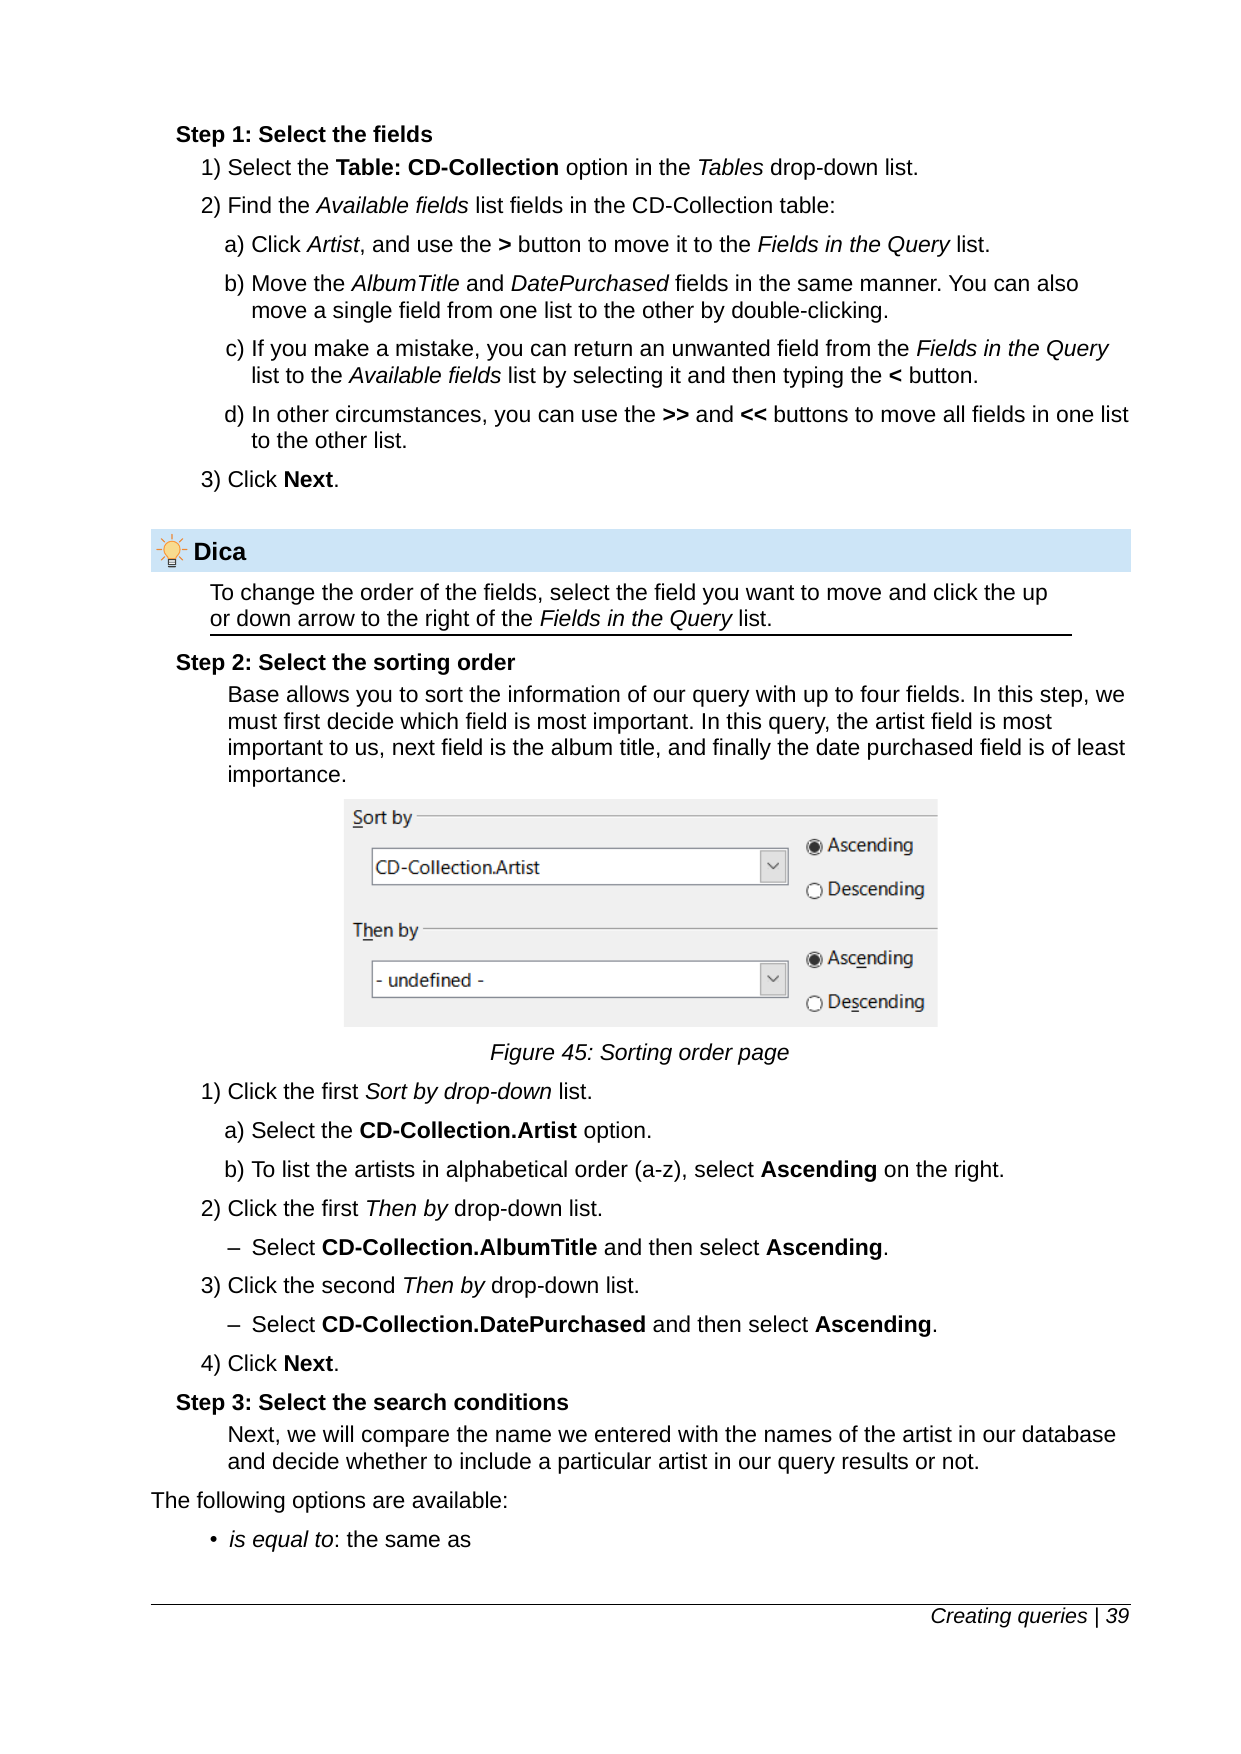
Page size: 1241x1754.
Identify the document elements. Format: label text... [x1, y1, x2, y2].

list is equal to: the same as [209, 1526, 1131, 1552]
text Next, we will compare the name we entered with the names of the artist in our database and decide whether to include a particular artist in our query results or not. [227, 1421, 1131, 1474]
list The following options are available: [151, 1487, 1131, 1513]
list If you make a mistake, you can return an unwanted field from the Fields in the Query list to the Available fields list by selecting it and then typing the < button. [251, 335, 1131, 388]
list Select the Table: CD-Collection option in the Tables drop-down list. [227, 154, 1131, 180]
text Step 2: Select the sorting order [176, 649, 1131, 675]
list Select CD-Collection.DatePurchased and then select Ascending. [227, 1311, 1131, 1337]
list Select the CD-Collection.Artist option. [251, 1117, 1131, 1143]
list Click the first Sort by drop-down list. [227, 1078, 1131, 1104]
list Click the second Then by drop-down list. [227, 1272, 1131, 1299]
list To list the artists in alphabetical order (a-z), select Ascending on the right. [251, 1156, 1131, 1182]
text Step 1: Select the fields [176, 121, 1131, 147]
subtitle Dica [151, 529, 1131, 572]
picture [343, 799, 938, 1027]
text Base allows you to sort the information of our query with up to four fields. In this step, we must first decide which field is most important. In this query, the artist field is most important to us, next field is the album title, and finally the date purchased field is of least importance. [227, 681, 1131, 787]
list Select CD-Collection.AlbumTitle and then select Ascending. [227, 1233, 1131, 1260]
text Step 3: Select the search conditions [176, 1389, 1131, 1415]
text Figure 45: Sorting order page [344, 1039, 938, 1066]
list Move the AlbumTitle and DatePurchased fields in the same manner. You can also move a single field from one list to the other by double-clicking. [251, 270, 1131, 323]
list Find the Available fields list fields in the CD-Collection table: [227, 192, 1131, 219]
list Click the first Then by drop-down list. [227, 1194, 1131, 1221]
list Click Next. [227, 1350, 1131, 1376]
list Click Next. [227, 466, 1131, 492]
text To change the order of the fields, select the field you want to move and click the up or down arrow to the right of the Fields in the Query list. [209, 579, 1072, 636]
list In other circumstances, you can use the >> and << buttons to move all fields in one list to the other list. [251, 401, 1131, 453]
list Click Artist, and use the > button to move it to the Fields in the Query list. [251, 231, 1131, 258]
